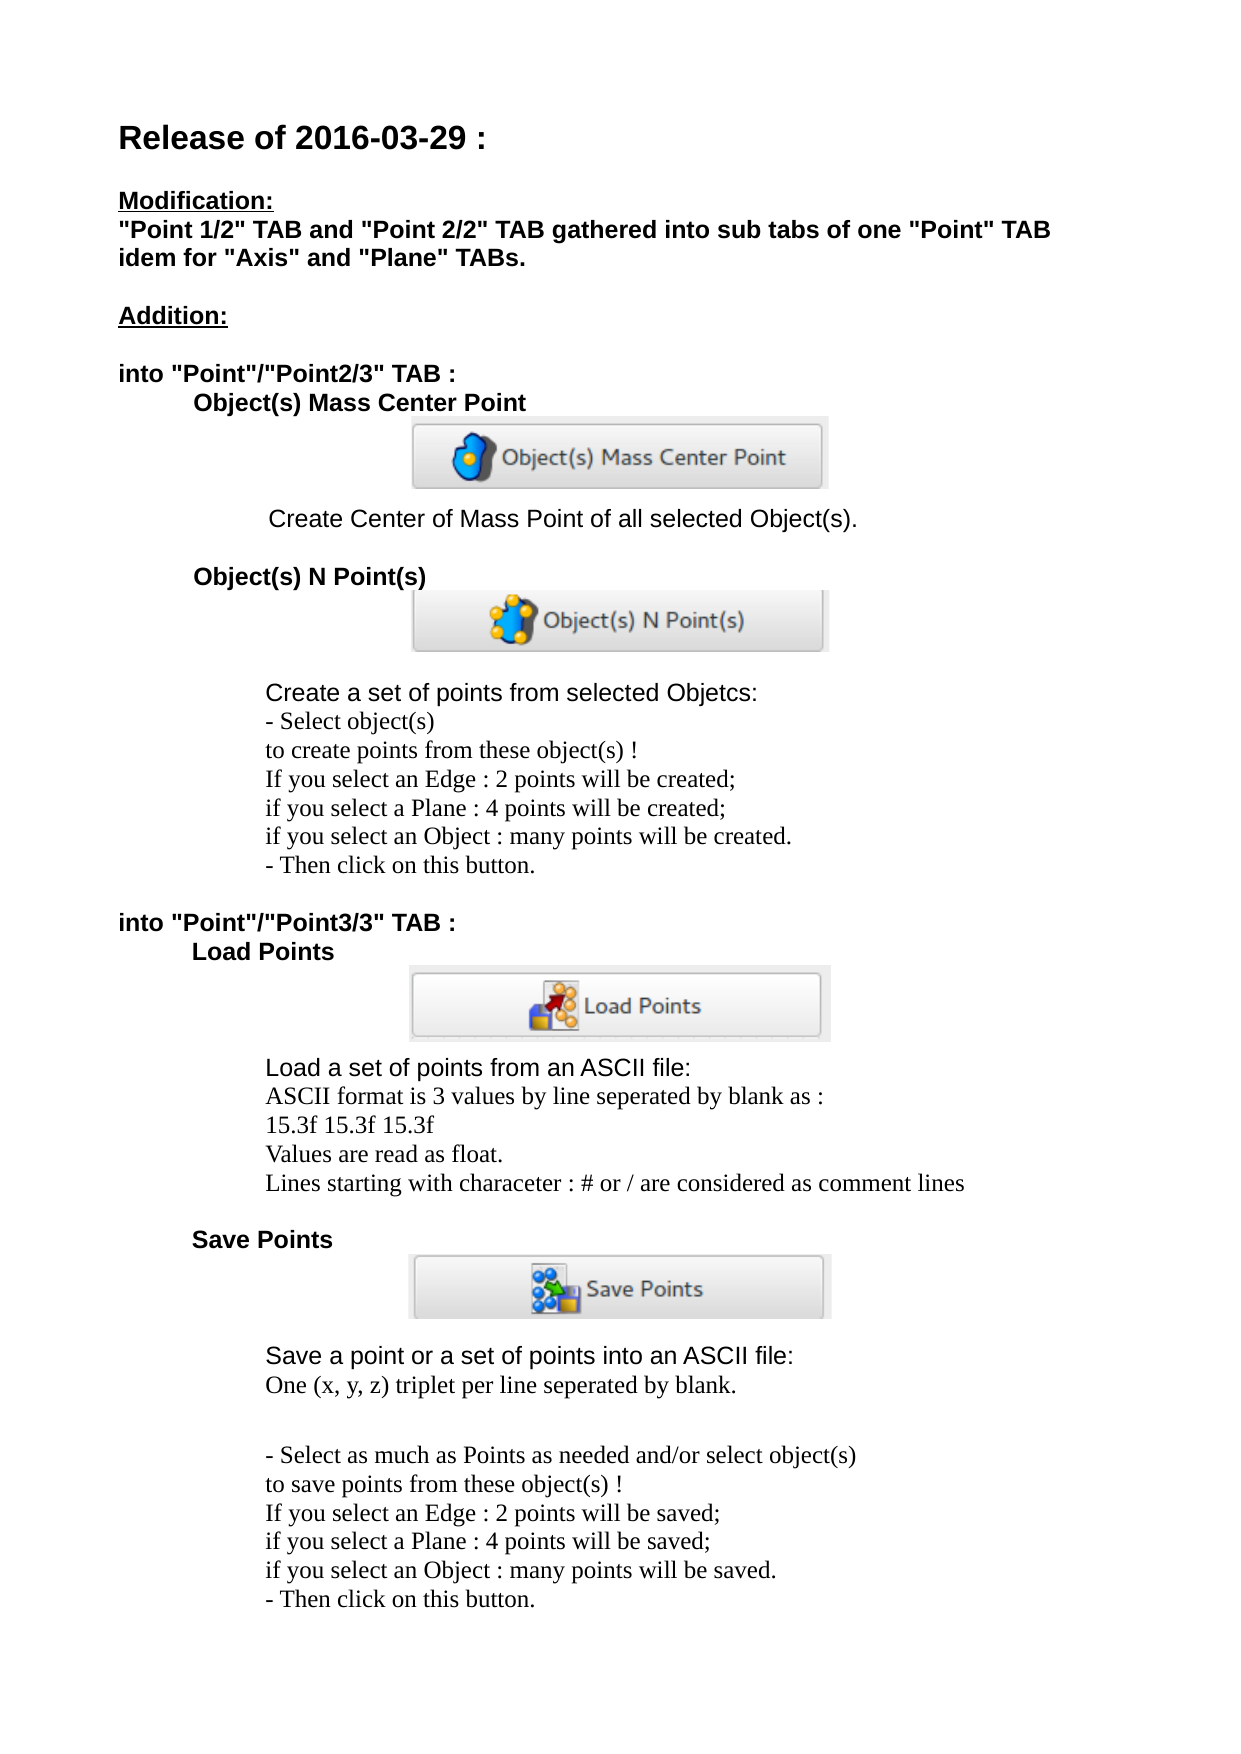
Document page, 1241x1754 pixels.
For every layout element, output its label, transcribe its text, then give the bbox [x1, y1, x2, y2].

text If you select an Edge : 2 points will be saved; [265, 1498, 1122, 1526]
text into "Point"/"Point3/3" TAB : [118, 908, 1122, 937]
text Load Points [192, 937, 1122, 966]
text - Select as much as Points as needed and/or select object(s) [265, 1440, 1122, 1469]
text If you select an Edge : 2 points will be created; [265, 764, 1122, 793]
text Modification: [118, 186, 1122, 215]
text - Then click on this button. [265, 850, 1122, 879]
text Load a set of points from an ASCII file: [265, 1053, 1122, 1081]
text to save points from these object(s) ! [265, 1469, 1122, 1498]
text Object(s) Mass Center Point [118, 388, 1122, 417]
text if you select an Object : many points will be created. [265, 821, 1122, 850]
text if you select an Object : many points will be saved. [265, 1555, 1122, 1584]
text 15.3f 15.3f 15.3f [265, 1110, 1122, 1139]
text Save a point or a set of points into an ASCII file: [265, 1341, 1122, 1370]
text idem for "Axis" and "Plane" TABs. [118, 243, 1122, 272]
text to create points from these object(s) ! [265, 735, 1122, 764]
text Create Center of Mass Point of all selected Object(s). [118, 504, 1122, 533]
picture [410, 590, 830, 652]
text Addition: [118, 301, 1122, 330]
text Lines starting with characeter : # or / are considered as comment lines [265, 1168, 1122, 1196]
text Save Points [192, 1226, 1122, 1254]
text Create a set of points from selected Objetcs: [265, 649, 1122, 706]
text Object(s) N Point(s) [118, 562, 1122, 591]
text - Then click on this button. [265, 1584, 1122, 1613]
picture [411, 416, 829, 489]
text - Select object(s) [265, 706, 1122, 735]
text into "Point"/"Point2/3" TAB : [118, 359, 1122, 388]
picture [409, 965, 831, 1042]
picture [408, 1254, 832, 1319]
text One (x, y, z) triplet per line seperated by blank. [265, 1370, 1122, 1399]
text if you select a Plane : 4 points will be saved; [265, 1526, 1122, 1555]
subtitle Release of 2016-03-29 : [118, 118, 1122, 157]
text if you select a Plane : 4 points will be created; [265, 793, 1122, 821]
text ASCII format is 3 values by line seperated by blank as : [265, 1081, 1122, 1110]
text "Point 1/2" TAB and "Point 2/2" TAB gathered into sub tabs of one "Point" TAB [118, 215, 1122, 243]
text Values are read as float. [265, 1139, 1122, 1168]
